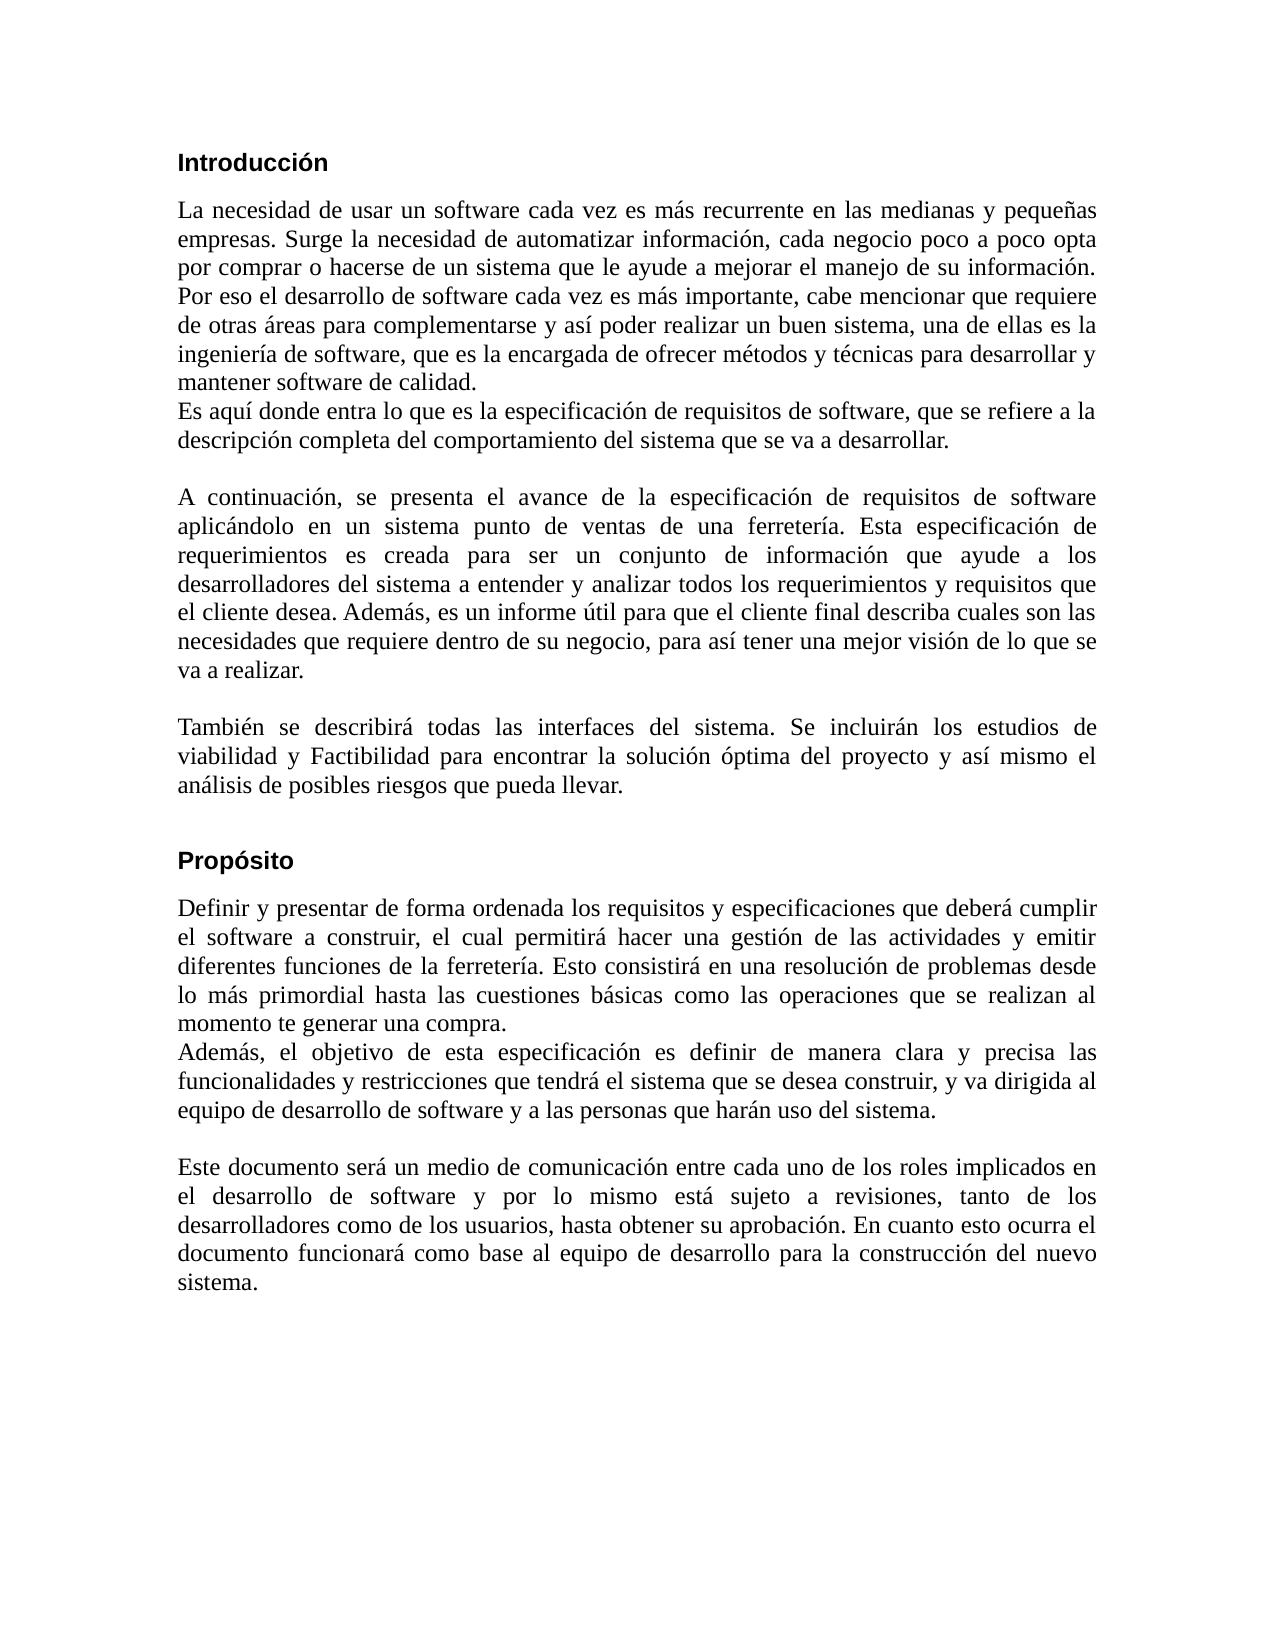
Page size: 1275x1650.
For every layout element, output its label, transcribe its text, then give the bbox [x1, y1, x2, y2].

text Este documento será un medio de comunicación entre cada uno de los roles implicados en el desarrollo de software y por lo mismo está sujeto a revisiones, tanto de los desarrolladores como de los usuarios, hasta obtener su aprobación. En cuanto esto ocurra el documento funcionará como base al equipo de desarrollo para la construcción del nuevo sistema. [177, 1152, 1098, 1296]
text Además, el objetivo de esta especificación es definir de manera clara y precisa las funcionalidades y restricciones que tendrá el sistema que se desea construir, y va dirigida al equipo de desarrollo de software y a las personas que harán uso del sistema. [177, 1037, 1098, 1123]
text Propósito [177, 846, 1098, 875]
text Definir y presentar de forma ordenada los requisitos y especificaciones que deberá cumplir el software a construir, el cual permitirá hacer una gestión de las actividades y emitir diferentes funciones de la ferretería. Esto consistirá en una resolución de problemas desde lo más primordial hasta las cuestiones básicas como las operaciones que se realizan al momento te generar una compra. [177, 893, 1098, 1037]
text También se describirá todas las interfaces del sistema. Se incluirán los estudios de viabilidad y Factibilidad para encontrar la solución óptima del proyecto y así mismo el análisis de posibles riesgos que pueda llevar. [177, 712, 1098, 799]
text Es aquí donde entra lo que es la especificación de requisitos de software, que se refiere a la descripción completa del comportamiento del sistema que se va a desarrollar. [177, 396, 1098, 454]
text La necesidad de usar un software cada vez es más recurrente en las medianas y pequeñas empresas. Surge la necesidad de automatizar información, cada negocio poco a poco opta por comprar o hacerse de un sistema que le ayude a mejorar el manejo de su información. Por eso el desarrollo de software cada vez es más importante, cabe mencionar que requiere de otras áreas para complementarse y así poder realizar un buen sistema, una de ellas es la ingeniería de software, que es la encargada de ofrecer métodos y técnicas para desarrollar y mantener software de calidad. [177, 195, 1098, 396]
text A continuación, se presenta el avance de la especificación de requisitos de software aplicándolo en un sistema punto de ventas de una ferretería. Esta especificación de requerimientos es creada para ser un conjunto de información que ayude a los desarrolladores del sistema a entender y analizar todos los requerimientos y requisitos que el cliente desea. Además, es un informe útil para que el cliente final describa cuales son las necesidades que requiere dentro de su negocio, para así tener una mejor visión de lo que se va a realizar. [177, 482, 1098, 684]
text Introducción [177, 148, 1098, 176]
